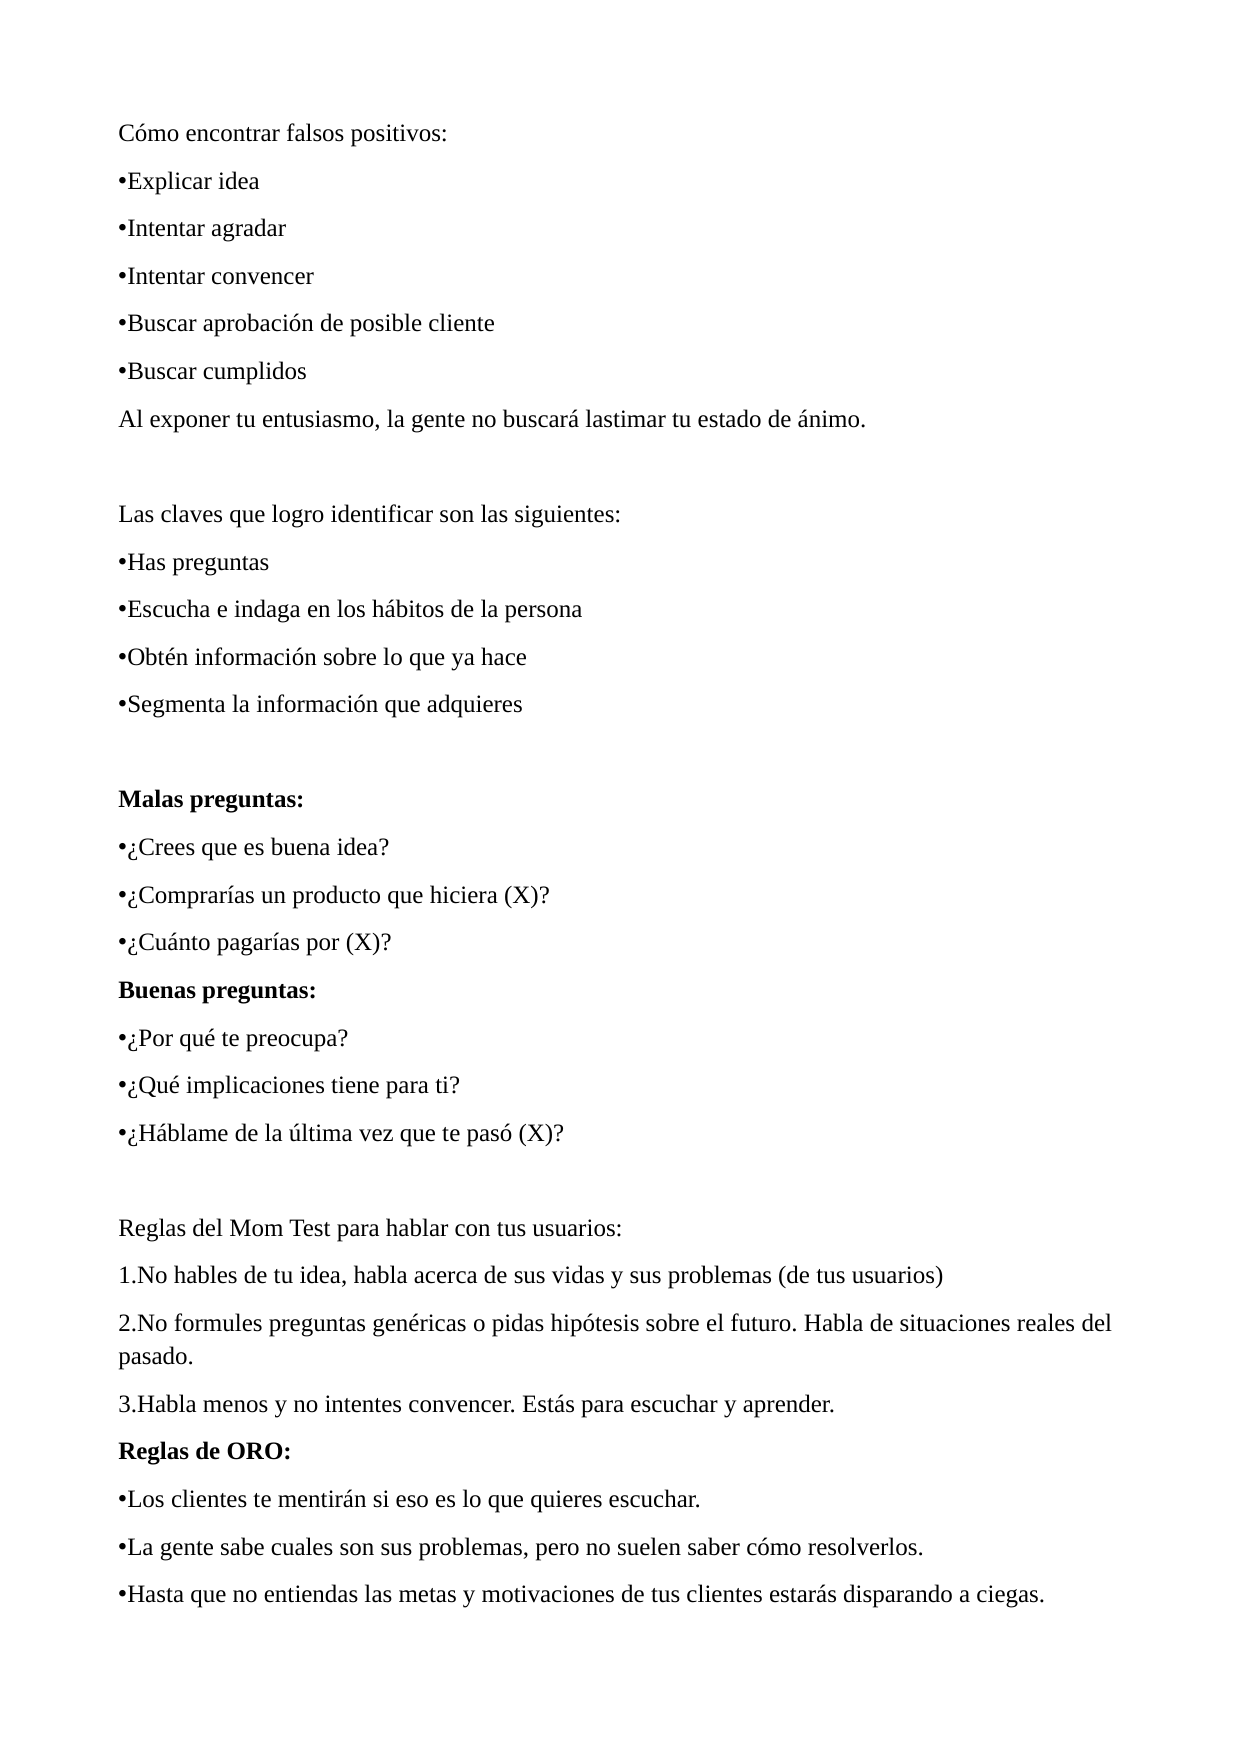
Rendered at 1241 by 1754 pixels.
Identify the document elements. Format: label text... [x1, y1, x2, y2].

list Obtén información sobre lo que ya hace [118, 642, 1122, 671]
list ¿Crees que es buena idea? [118, 832, 1122, 861]
list No hables de tu idea, habla acerca de sus vidas y sus problemas (de tus usuarios) [118, 1261, 1122, 1289]
list La gente sabe cuales son sus problemas, pero no suelen saber cómo resolverlos. [118, 1532, 1122, 1560]
list ¿Cuánto pagarías por (X)? [118, 927, 1122, 956]
list ¿Por qué te preocupa? [118, 1023, 1122, 1051]
text Reglas del Mom Test para hablar con tus usuarios: [118, 1213, 1122, 1242]
list Habla menos y no intentes convencer. Estás para escuchar y aprender. [118, 1389, 1122, 1418]
list Los clientes te mentirán si eso es lo que quieres escuchar. [118, 1484, 1122, 1513]
list No formules preguntas genéricas o pidas hipótesis sobre el futuro. Habla de situaciones reales del pasado. [118, 1308, 1122, 1370]
list Buscar cumplidos [118, 356, 1122, 385]
list Intentar convencer [118, 261, 1122, 290]
text Al exponer tu entusiasmo, la gente no buscará lastimar tu estado de ánimo. [118, 404, 1122, 432]
list Has preguntas [118, 547, 1122, 575]
text Cómo encontrar falsos positivos: [118, 118, 1122, 147]
list Hasta que no entiendas las metas y motivaciones de tus clientes estarás disparando a ciegas. [118, 1579, 1122, 1608]
list Buscar aprobación de posible cliente [118, 308, 1122, 337]
list Escucha e indaga en los hábitos de la persona [118, 594, 1122, 623]
list ¿Qué implicaciones tiene para ti? [118, 1070, 1122, 1099]
text Reglas de ORO: [118, 1436, 1122, 1465]
list Explicar idea [118, 166, 1122, 194]
list ¿Háblame de la última vez que te pasó (X)? [118, 1118, 1122, 1147]
text Buenas preguntas: [118, 975, 1122, 1004]
text Las claves que logro identificar son las siguientes: [118, 499, 1122, 528]
list Segmenta la información que adquieres [118, 689, 1122, 718]
text Malas preguntas: [118, 784, 1122, 813]
list Intentar agradar [118, 213, 1122, 242]
list ¿Comprarías un producto que hiciera (X)? [118, 880, 1122, 908]
